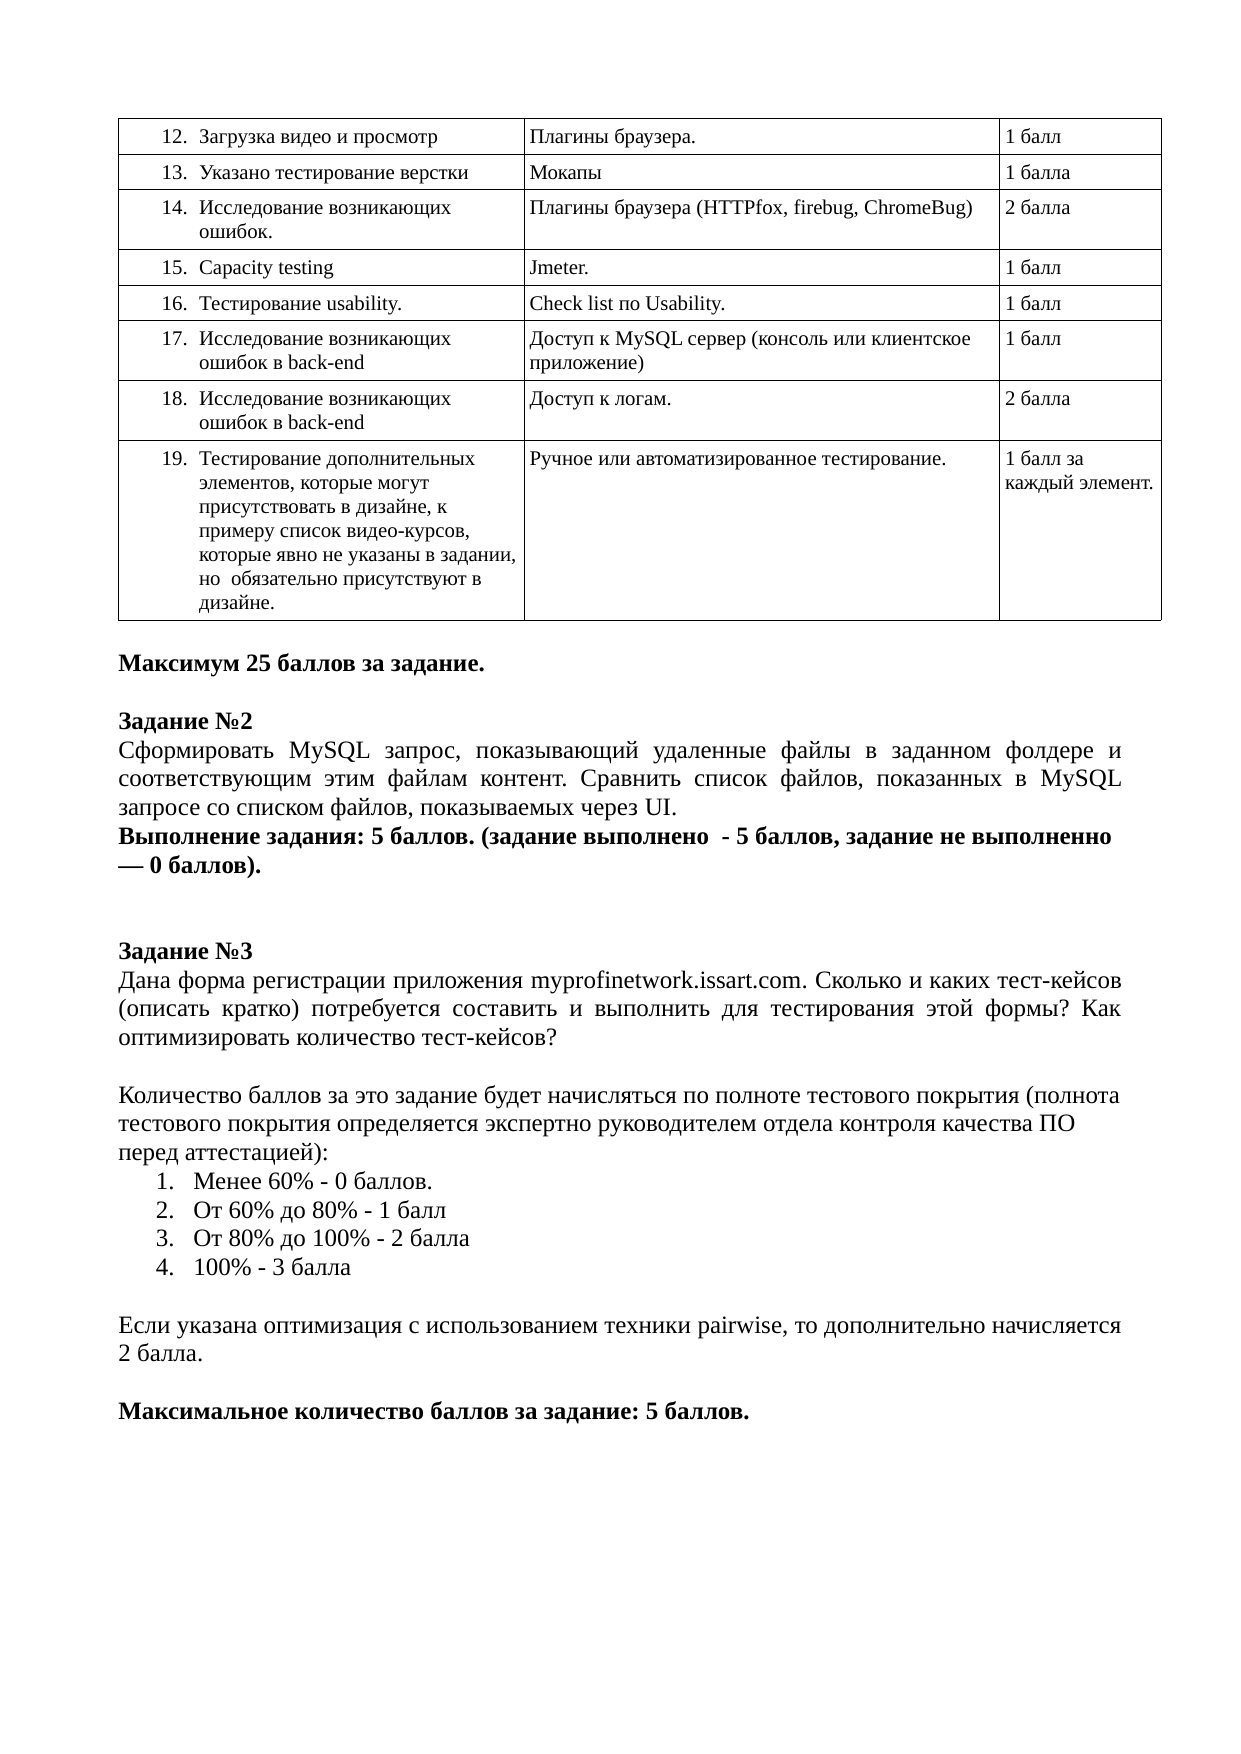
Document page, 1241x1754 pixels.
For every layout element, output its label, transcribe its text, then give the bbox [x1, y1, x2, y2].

text Количество баллов за это задание будет начисляться по полноте тестового покрытия (полнота тестового покрытия определяется экспертно руководителем отдела контроля качества ПО перед аттестацией): [118, 1080, 1122, 1166]
text Задание №3 [118, 936, 1122, 965]
table_cell Доступ к логам. [525, 381, 999, 440]
table_cell Исследование возникающих ошибок в back-end [119, 381, 524, 440]
text Максимальное количество баллов за задание: 5 баллов. [118, 1396, 1122, 1425]
table_cell 1 балл [1000, 119, 1161, 154]
table_cell Исследование возникающих ошибок. [119, 190, 524, 249]
table_cell Ручное или автоматизированное тестирование. [525, 441, 999, 620]
table_cell 1 балл [1000, 286, 1161, 320]
text Сформировать MySQL запрос, показывающий удаленные файлы в заданном фолдере и соответствующим этим файлам контент. Сравнить список файлов, показанных в MySQL запросе со списком файлов, показываемых через UI. [118, 735, 1122, 821]
table_cell Capacity testing [119, 250, 524, 285]
list Менее 60% - 0 баллов. [156, 1166, 1122, 1195]
table_cell Плагины браузера. [525, 119, 999, 154]
table_cell 1 балла [1000, 155, 1161, 189]
table_cell Плагины браузера (HTTPfox, firebug, ChromeBug) [525, 190, 999, 249]
table_cell Исследование возникающих ошибок в back-end [119, 321, 524, 380]
table_cell 1 балл за каждый элемент. [1000, 441, 1161, 620]
table_cell 2 балла [1000, 381, 1161, 440]
table_cell Загрузка видео и просмотр [119, 119, 524, 154]
text Дана форма регистрации приложения myprofinetwork.issart.com. Сколько и каких тест-кейсов (описать кратко) потребуется составить и выполнить для тестирования этой формы? Как оптимизировать количество тест-кейсов? [118, 965, 1122, 1051]
table_cell Тестирование дополнительных элементов, которые могут присутствовать в дизайне, к примеру список видео-курсов, которые явно не указаны в задании, но обязательно присутствуют в дизайне. [119, 441, 524, 620]
text Выполнение задания: 5 баллов. (задание выполнено - 5 баллов, задание не выполненно — 0 баллов). [118, 821, 1122, 878]
list 100% - 3 балла [156, 1252, 1122, 1281]
table_cell Доступ к MySQL сервер (консоль или клиентское приложение) [525, 321, 999, 380]
table_cell Тестирование usability. [119, 286, 524, 320]
text Максимум 25 баллов за задание. [118, 648, 1122, 677]
table_cell 2 балла [1000, 190, 1161, 249]
list От 80% до 100% - 2 балла [156, 1223, 1122, 1252]
table_cell 1 балл [1000, 250, 1161, 285]
text Если указана оптимизация с использованием техники pairwise, то дополнительно начисляется 2 балла. [118, 1310, 1122, 1367]
text Задание №2 [118, 706, 1122, 735]
table_cell Jmeter. [525, 250, 999, 285]
table_cell Указано тестирование верстки [119, 155, 524, 189]
table_cell 1 балл [1000, 321, 1161, 380]
table_cell Check list по Usability. [525, 286, 999, 320]
table_cell Мокапы [525, 155, 999, 189]
list От 60% до 80% - 1 балл [156, 1195, 1122, 1223]
